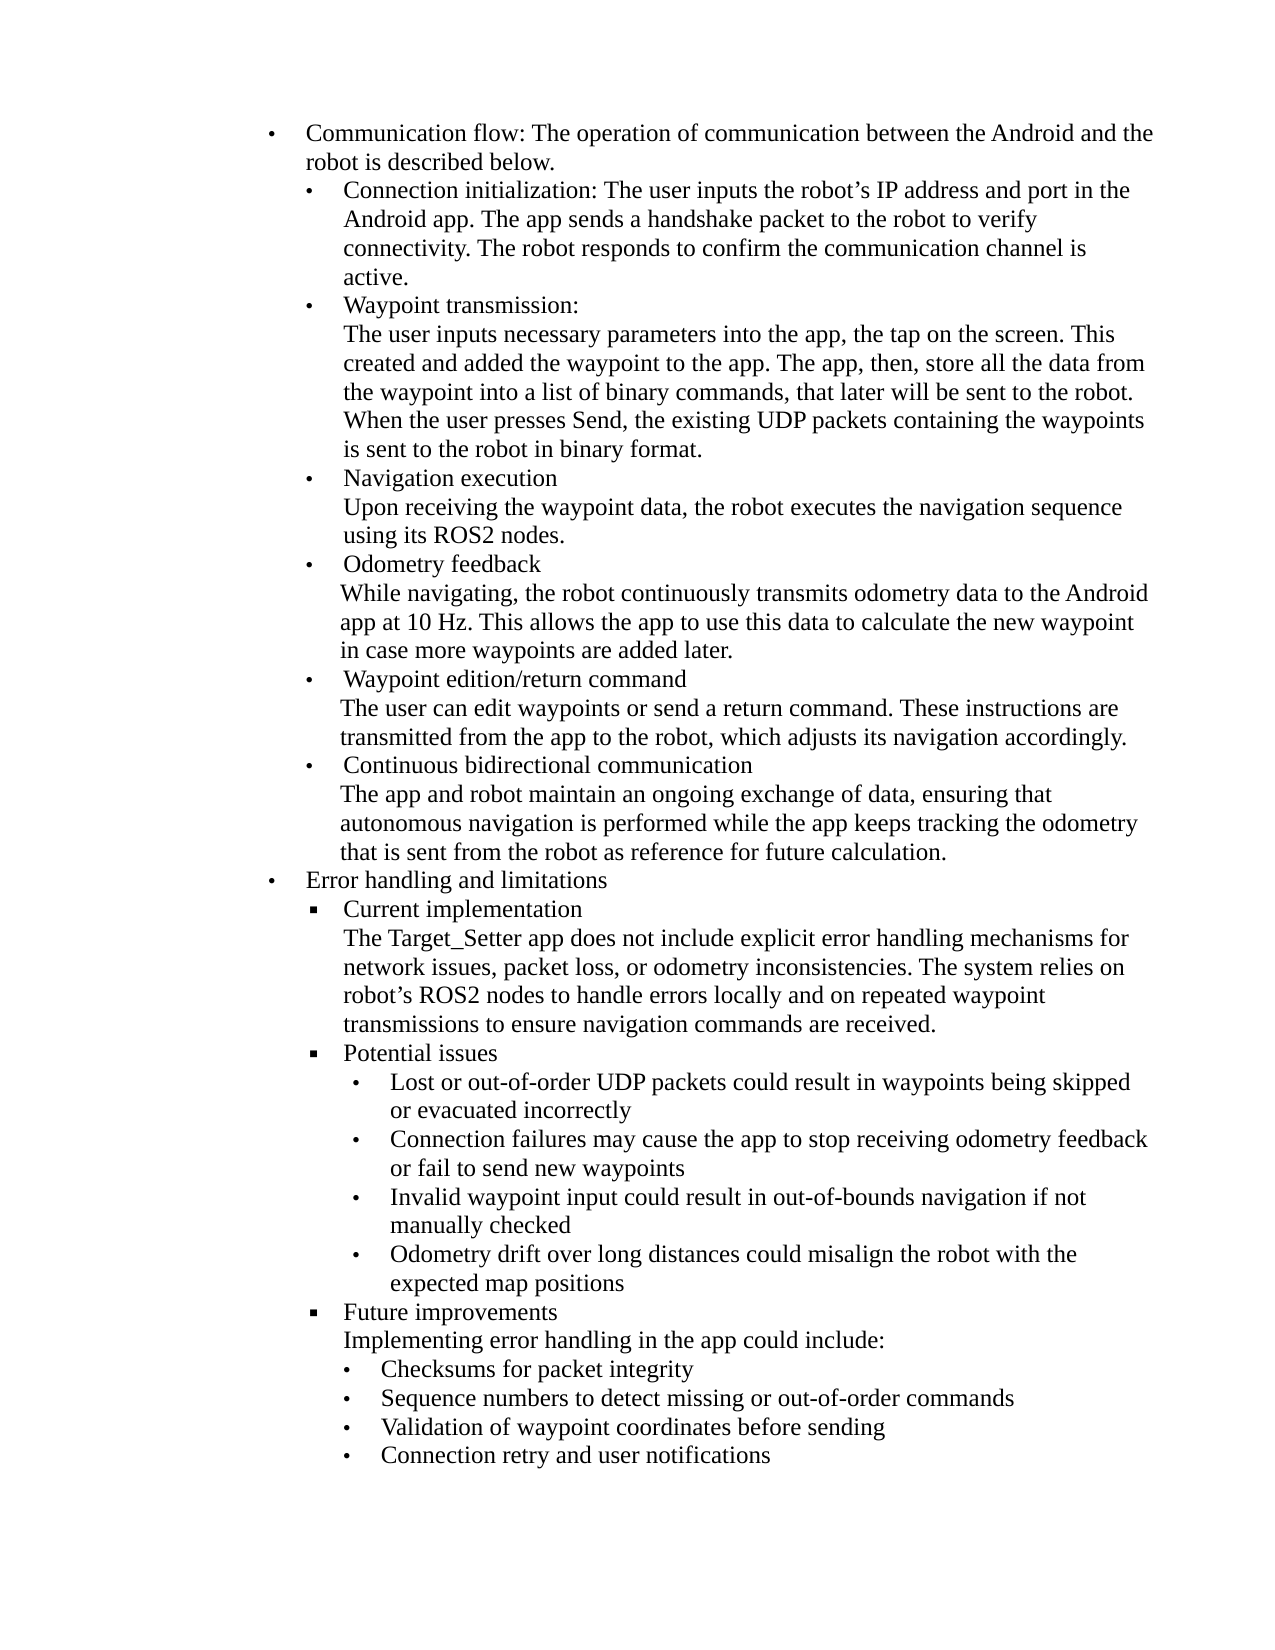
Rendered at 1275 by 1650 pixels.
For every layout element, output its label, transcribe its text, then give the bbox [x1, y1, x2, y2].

list Checksums for packet integrity [343, 1354, 1157, 1383]
list Odometry drift over long distances could misalign the robot with the expected map positions [352, 1239, 1157, 1297]
text The user can edit waypoints or send a return command. These instructions are transmitted from the app to the robot, which adjusts its navigation accordingly. [118, 693, 1157, 751]
list Connection initialization: The user inputs the robot’s IP address and port in the Android app. The app sends a handshake packet to the robot to verify connectivity. The robot responds to confirm the communication channel is active. [306, 176, 1157, 291]
list Continuous bidirectional communication [306, 751, 1157, 779]
list The user inputs necessary parameters into the app, the tap on the screen. This created and added the waypoint to the app. The app, then, store all the data from the waypoint into a list of binary commands, that later will be sent to the robot. When the user presses Send, the existing UDP packets containing the waypoints is sent to the robot in binary format. [306, 319, 1157, 463]
text Implementing error handling in the app could include: [306, 1326, 1157, 1354]
list Lost or out-of-order UDP packets could result in waypoints being skipped or evacuated incorrectly [352, 1067, 1157, 1124]
list Invalid waypoint input could result in out-of-bounds navigation if not manually checked [352, 1182, 1157, 1239]
text The Target_Setter app does not include explicit error handling mechanisms for network issues, packet loss, or odometry inconsistencies. The system relies on robot’s ROS2 nodes to handle errors locally and on repeated waypoint transmissions to ensure navigation commands are received. [306, 923, 1157, 1038]
list Future improvements [306, 1297, 1157, 1326]
list Potential issues [306, 1038, 1157, 1067]
text While navigating, the robot continuously transmits odometry data to the Android app at 10 Hz. This allows the app to use this data to calculate the new waypoint in case more waypoints are added later. [118, 578, 1157, 664]
list Error handling and limitations [268, 866, 1157, 894]
text The app and robot maintain an ongoing exchange of data, ensuring that autonomous navigation is performed while the app keeps tracking the odometry that is sent from the robot as reference for future calculation. [118, 779, 1157, 866]
list Connection failures may cause the app to stop receiving odometry feedback or fail to send new waypoints [352, 1124, 1157, 1182]
list Connection retry and user notifications [343, 1441, 1157, 1469]
list Waypoint transmission: [306, 291, 1157, 319]
list Odometry feedback [306, 549, 1157, 578]
list Validation of waypoint coordinates before sending [343, 1412, 1157, 1441]
list Waypoint edition/return command [306, 664, 1157, 693]
list Current implementation [306, 894, 1157, 923]
list Upon receiving the waypoint data, the robot executes the navigation sequence using its ROS2 nodes. [306, 492, 1157, 549]
list Communication flow: The operation of communication between the Android and the robot is described below. [268, 118, 1157, 176]
list Sequence numbers to detect missing or out-of-order commands [343, 1383, 1157, 1412]
list Navigation execution [306, 463, 1157, 492]
